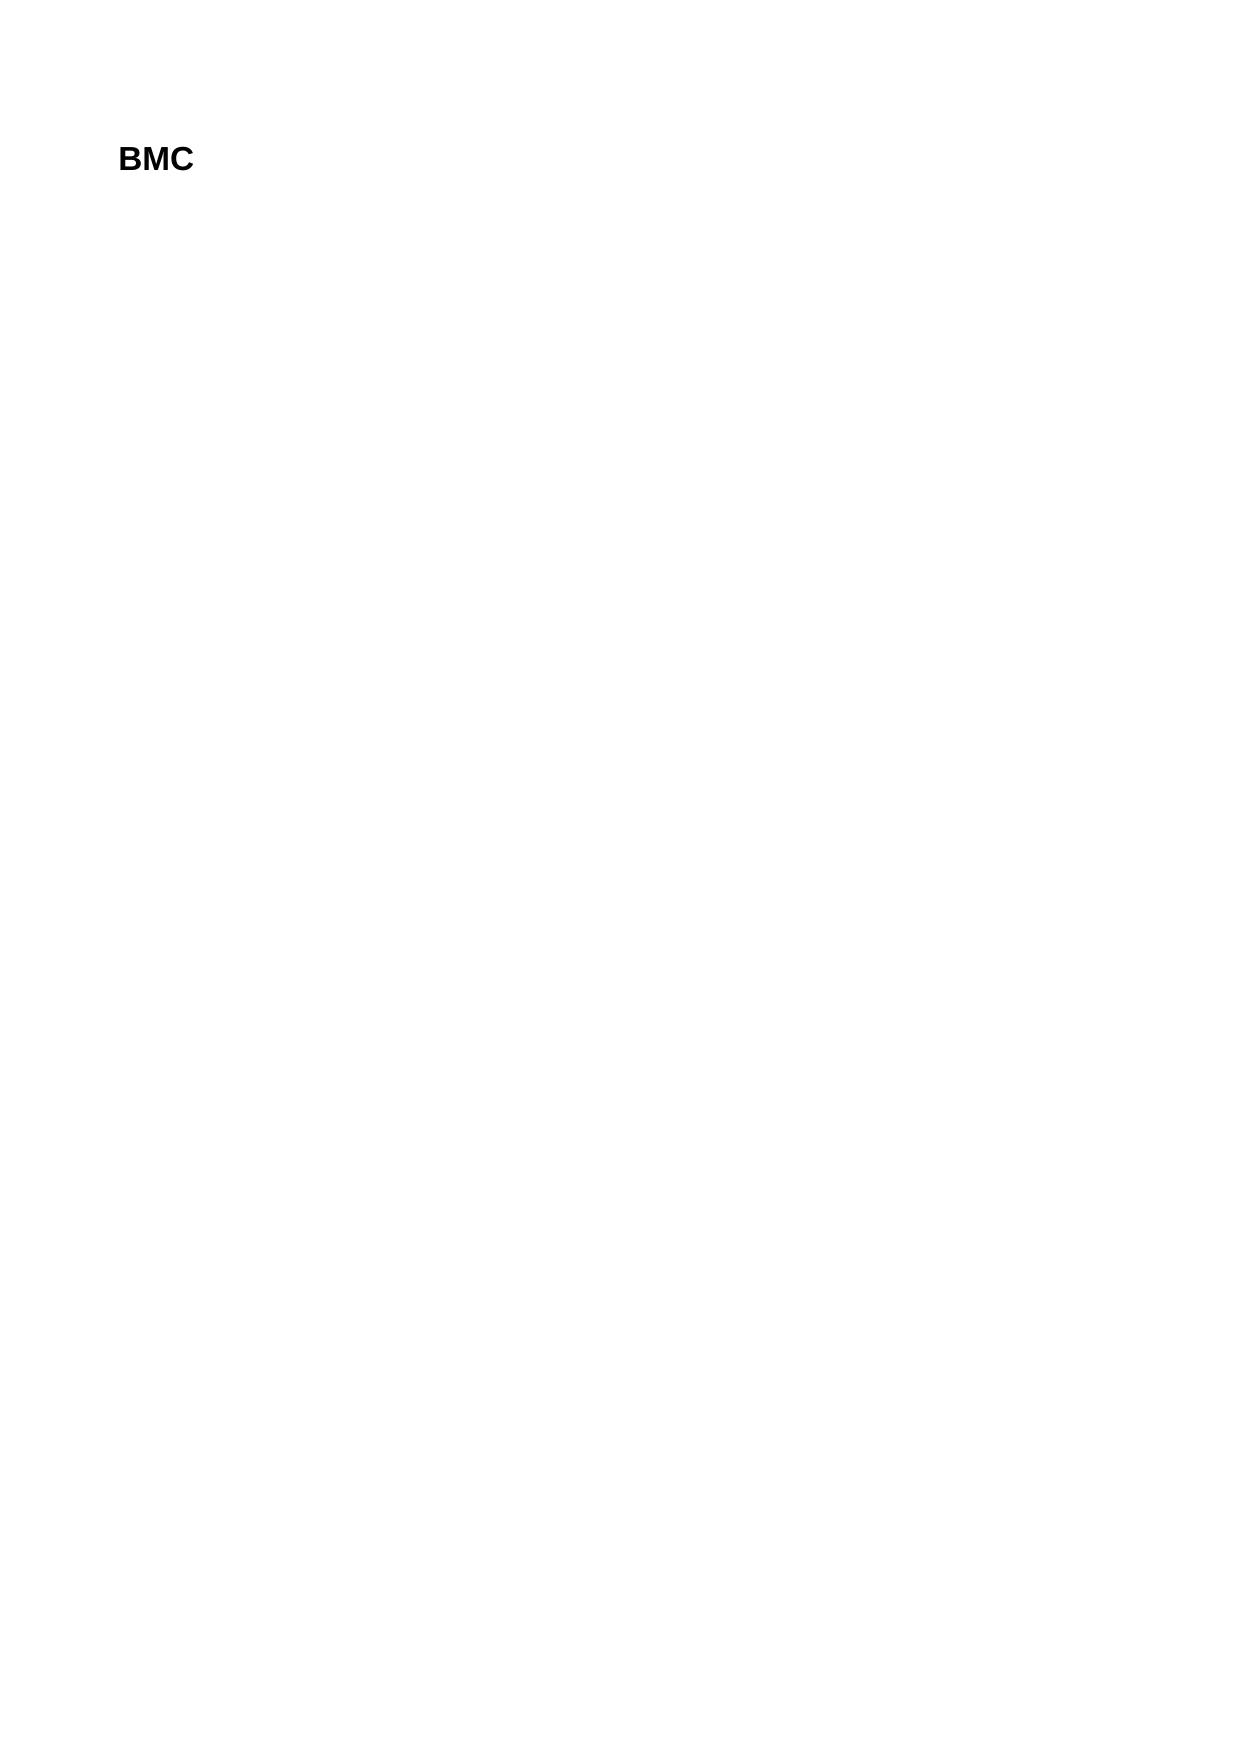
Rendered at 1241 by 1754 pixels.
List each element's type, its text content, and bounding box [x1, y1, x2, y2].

subtitle BMC [118, 139, 1122, 177]
